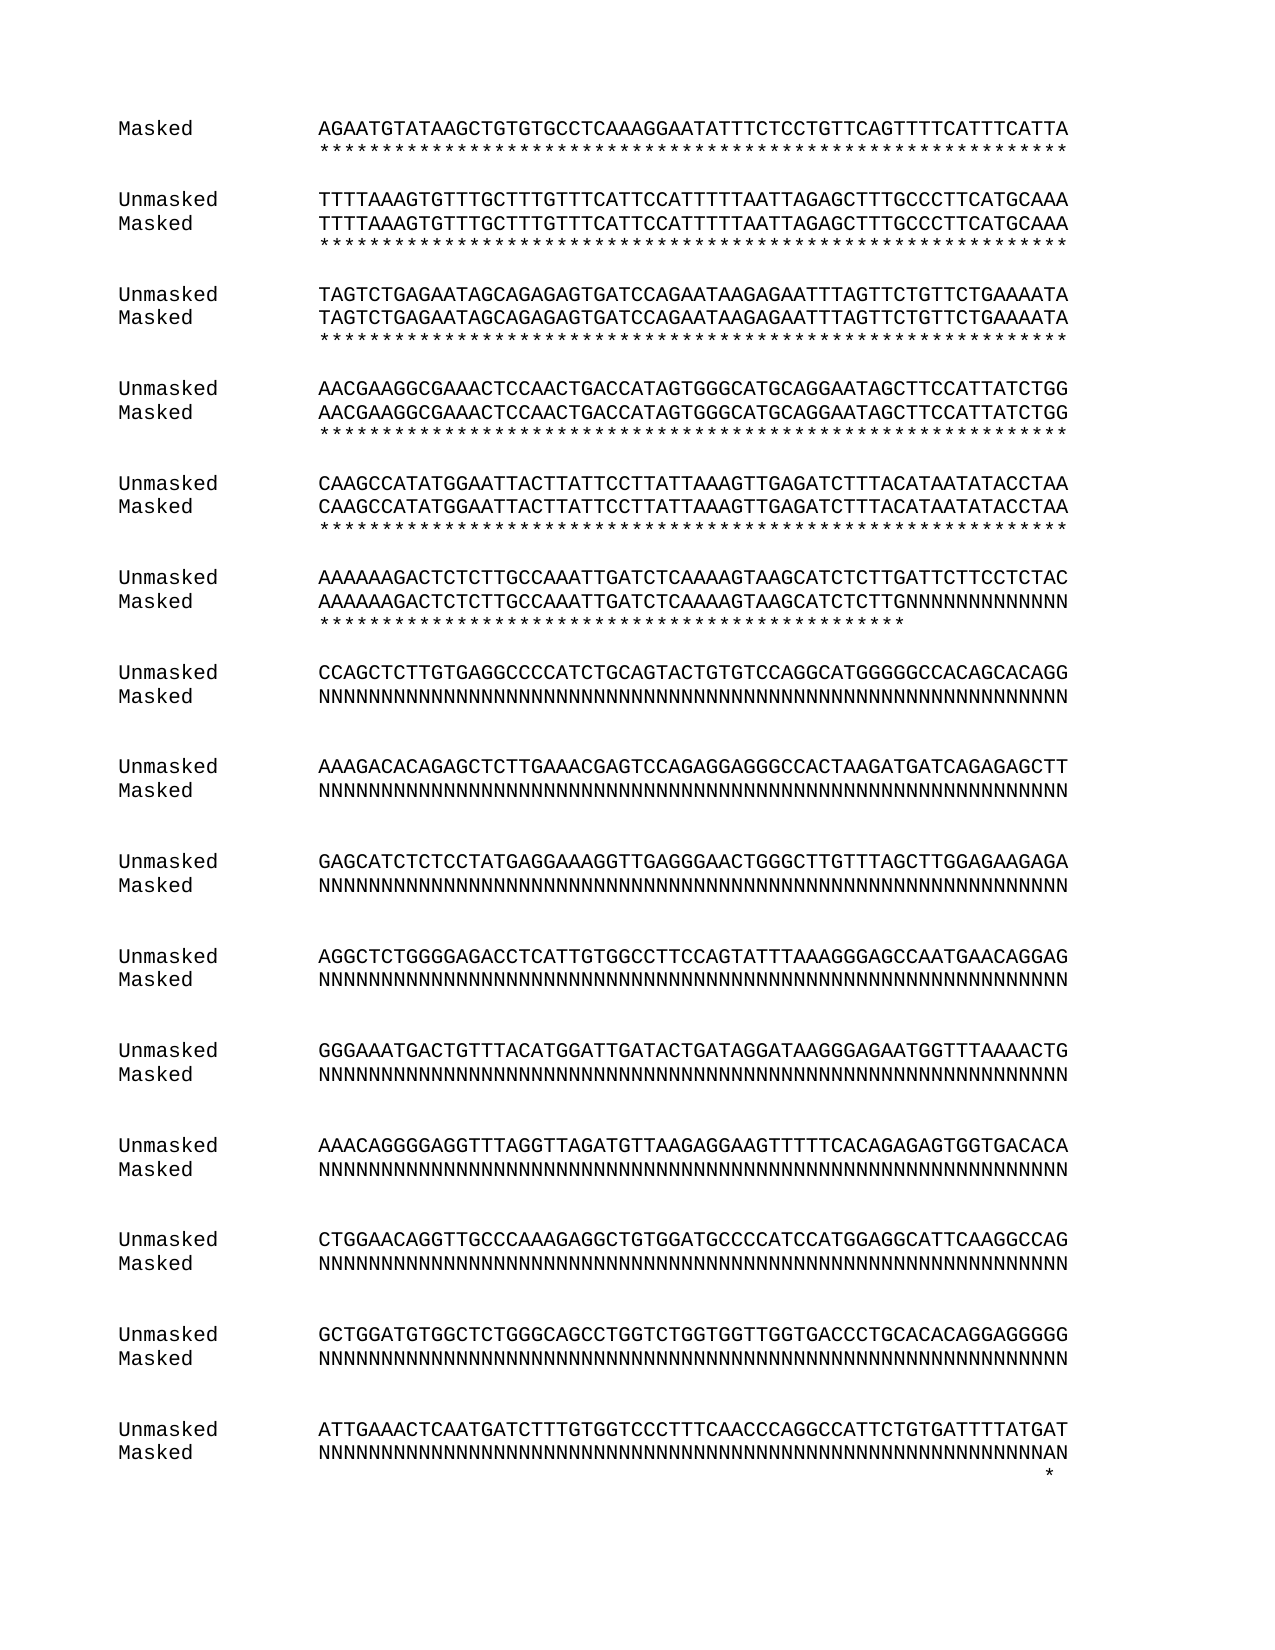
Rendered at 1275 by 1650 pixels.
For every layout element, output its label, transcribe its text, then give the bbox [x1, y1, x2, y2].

text ************************************************************ [118, 331, 1157, 354]
text Unmasked TTTTAAAGTGTTTGCTTTGTTTCATTCCATTTTTAATTAGAGCTTTGCCCTTCATGCAAA [118, 189, 1157, 213]
text Unmasked AACGAAGGCGAAACTCCAACTGACCATAGTGGGCATGCAGGAATAGCTTCCATTATCTGG [118, 378, 1157, 402]
text ************************************************************ [118, 520, 1157, 544]
text Unmasked AAACAGGGGAGGTTTAGGTTAGATGTTAAGAGGAAGTTTTTCACAGAGAGTGGTGACACA [118, 1135, 1157, 1158]
text Masked AACGAAGGCGAAACTCCAACTGACCATAGTGGGCATGCAGGAATAGCTTCCATTATCTGG [118, 402, 1157, 426]
text Unmasked GCTGGATGTGGCTCTGGGCAGCCTGGTCTGGTGGTTGGTGACCCTGCACACAGGAGGGGG [118, 1324, 1157, 1348]
text Unmasked AGGCTCTGGGGAGACCTCATTGTGGCCTTCCAGTATTTAAAGGGAGCCAATGAACAGGAG [118, 946, 1157, 969]
text Unmasked CAAGCCATATGGAATTACTTATTCCTTATTAAAGTTGAGATCTTTACATAATATACCTAA [118, 473, 1157, 496]
text Masked TTTTAAAGTGTTTGCTTTGTTTCATTCCATTTTTAATTAGAGCTTTGCCCTTCATGCAAA [118, 213, 1157, 236]
text Masked AAAAAAGACTCTCTTGCCAAATTGATCTCAAAAGTAAGCATCTCTTGNNNNNNNNNNNNN [118, 591, 1157, 615]
text Masked NNNNNNNNNNNNNNNNNNNNNNNNNNNNNNNNNNNNNNNNNNNNNNNNNNNNNNNNNNNN [118, 780, 1157, 804]
text Unmasked TAGTCTGAGAATAGCAGAGAGTGATCCAGAATAAGAGAATTTAGTTCTGTTCTGAAAATA [118, 284, 1157, 307]
text Unmasked CTGGAACAGGTTGCCCAAAGAGGCTGTGGATGCCCCATCCATGGAGGCATTCAAGGCCAG [118, 1229, 1157, 1253]
text Masked NNNNNNNNNNNNNNNNNNNNNNNNNNNNNNNNNNNNNNNNNNNNNNNNNNNNNNNNNNNN [118, 875, 1157, 898]
text Masked NNNNNNNNNNNNNNNNNNNNNNNNNNNNNNNNNNNNNNNNNNNNNNNNNNNNNNNNNNNN [118, 1348, 1157, 1371]
text Masked NNNNNNNNNNNNNNNNNNNNNNNNNNNNNNNNNNNNNNNNNNNNNNNNNNNNNNNNNNNN [118, 686, 1157, 709]
text Unmasked GGGAAATGACTGTTTACATGGATTGATACTGATAGGATAAGGGAGAATGGTTTAAAACTG [118, 1040, 1157, 1064]
text Masked NNNNNNNNNNNNNNNNNNNNNNNNNNNNNNNNNNNNNNNNNNNNNNNNNNNNNNNNNNNN [118, 1158, 1157, 1182]
text *********************************************** [118, 615, 1157, 638]
text Masked NNNNNNNNNNNNNNNNNNNNNNNNNNNNNNNNNNNNNNNNNNNNNNNNNNNNNNNNNNNN [118, 1253, 1157, 1277]
text Unmasked GAGCATCTCTCCTATGAGGAAAGGTTGAGGGAACTGGGCTTGTTTAGCTTGGAGAAGAGA [118, 851, 1157, 875]
text Masked CAAGCCATATGGAATTACTTATTCCTTATTAAAGTTGAGATCTTTACATAATATACCTAA [118, 496, 1157, 520]
text Masked NNNNNNNNNNNNNNNNNNNNNNNNNNNNNNNNNNNNNNNNNNNNNNNNNNNNNNNNNNNN [118, 969, 1157, 993]
text Unmasked AAAAAAGACTCTCTTGCCAAATTGATCTCAAAAGTAAGCATCTCTTGATTCTTCCTCTAC [118, 567, 1157, 591]
text ************************************************************ [118, 142, 1157, 165]
text Masked AGAATGTATAAGCTGTGTGCCTCAAAGGAATATTTCTCCTGTTCAGTTTTCATTTCATTA [118, 118, 1157, 142]
text Masked NNNNNNNNNNNNNNNNNNNNNNNNNNNNNNNNNNNNNNNNNNNNNNNNNNNNNNNNNNAN [118, 1442, 1157, 1466]
text * [118, 1466, 1157, 1489]
text Masked TAGTCTGAGAATAGCAGAGAGTGATCCAGAATAAGAGAATTTAGTTCTGTTCTGAAAATA [118, 307, 1157, 331]
text Unmasked ATTGAAACTCAATGATCTTTGTGGTCCCTTTCAACCCAGGCCATTCTGTGATTTTATGAT [118, 1419, 1157, 1442]
text Unmasked CCAGCTCTTGTGAGGCCCCATCTGCAGTACTGTGTCCAGGCATGGGGGCCACAGCACAGG [118, 662, 1157, 686]
text ************************************************************ [118, 426, 1157, 449]
text Unmasked AAAGACACAGAGCTCTTGAAACGAGTCCAGAGGAGGGCCACTAAGATGATCAGAGAGCTT [118, 757, 1157, 780]
text ************************************************************ [118, 236, 1157, 260]
text Masked NNNNNNNNNNNNNNNNNNNNNNNNNNNNNNNNNNNNNNNNNNNNNNNNNNNNNNNNNNNN [118, 1064, 1157, 1088]
